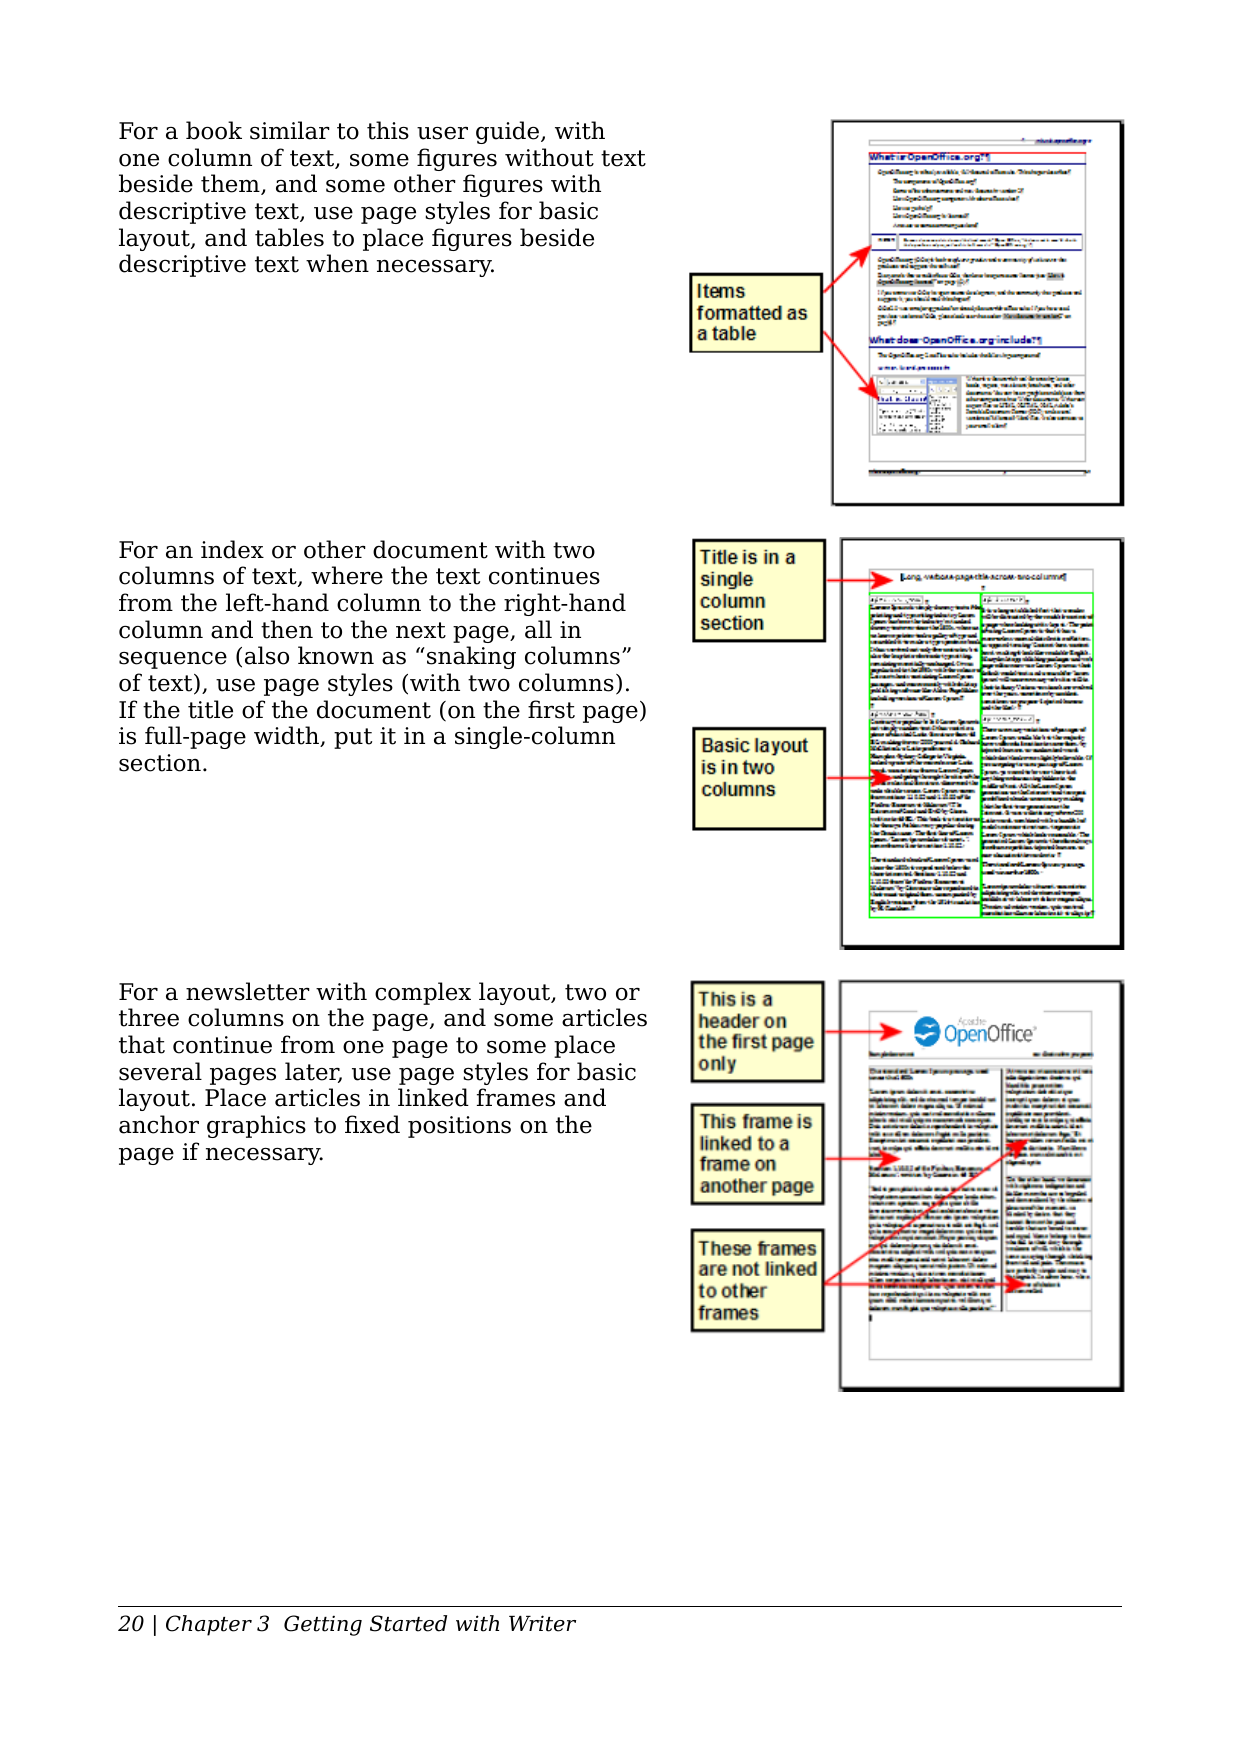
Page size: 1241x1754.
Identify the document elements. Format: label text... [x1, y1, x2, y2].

table_cell For a newsletter with complex layout, two or three columns on the page, and some articles that continue from one page to some place several pages later, use page styles for basic layout. Place articles in linked frames and anchor graphics to fixed positions on the page if necessary. [118, 979, 651, 1421]
table_cell For an index or other document with two columns of text, where the text continues from the left-hand column to the right-hand column and then to the next page, all in sequence (also known as “snaking columns” of text), use page styles (with two columns). If the title of the document (on the first page) is full-page width, put it in a single-column section. [118, 537, 651, 979]
picture [688, 978, 1126, 1392]
table_header For a book similar to this user guide, with one column of text, some figures without text beside them, and some other figures with descriptive text, use page styles for basic layout, and tables to place figures beside descriptive text when necessary. [118, 118, 651, 537]
table_header [651, 118, 1126, 537]
picture [688, 536, 1126, 950]
table_cell [651, 537, 1126, 979]
picture [688, 118, 1126, 508]
table_cell [651, 979, 1126, 1421]
